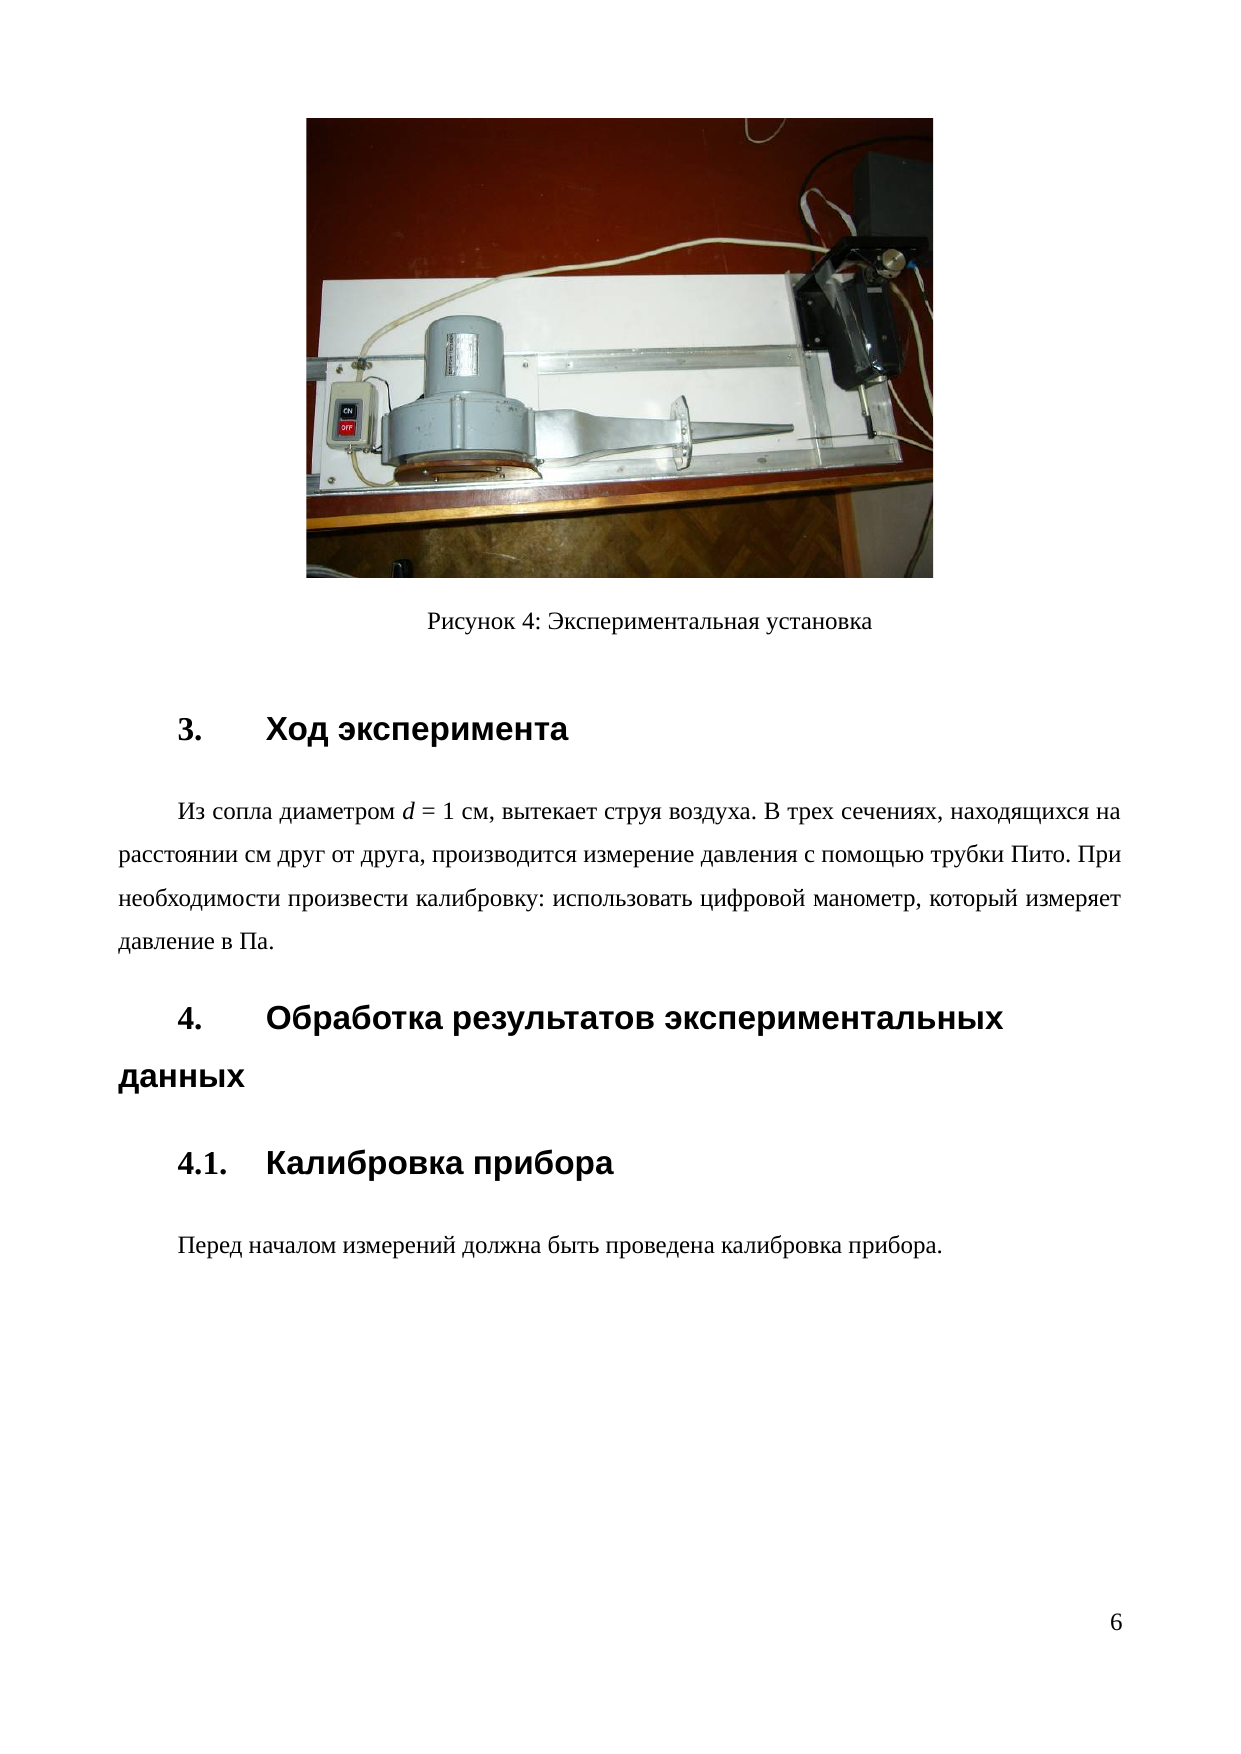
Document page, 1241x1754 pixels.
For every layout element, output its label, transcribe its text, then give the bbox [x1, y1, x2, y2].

subtitle Калибровка прибора [118, 1143, 1122, 1182]
text Рисунок 4: Экспериментальная установка [265, 606, 975, 635]
picture [306, 118, 934, 578]
text Перед началом измерений должна быть проведена калибровка прибора. [118, 1230, 1122, 1259]
text Из сопла диаметром d = 1 см, вытекает струя воздуха. В трех сечениях, находящихся на расстоянии см друг от друга, производится измерение давления с помощью трубки Пито. При необходимости произвести калибровку: использовать цифровой манометр, который измеряет давление в Па. [118, 796, 1122, 954]
subtitle Обработка результатов экспериментальных данных [118, 998, 1122, 1094]
subtitle Ход эксперимента [118, 709, 1122, 748]
